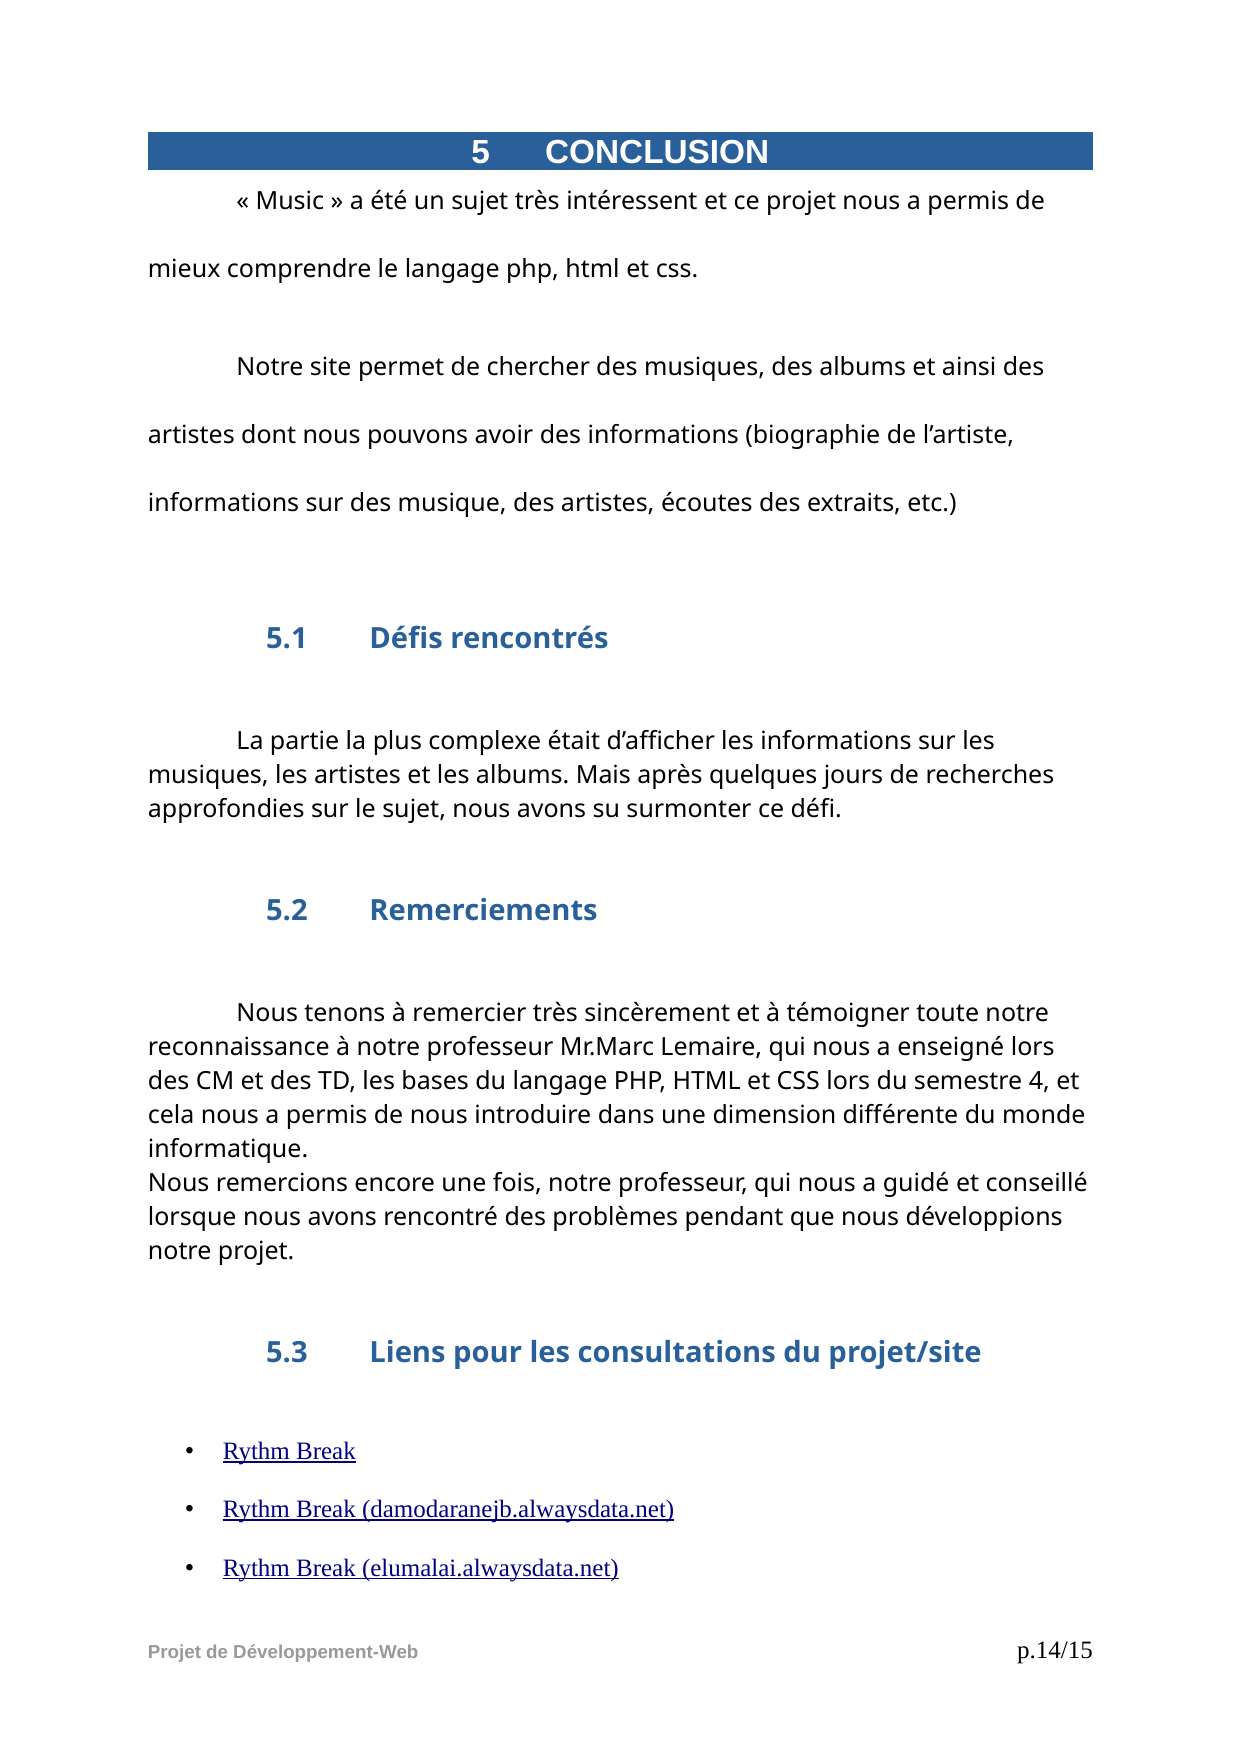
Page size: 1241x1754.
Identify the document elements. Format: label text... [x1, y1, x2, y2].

list Rythm Break [185, 1436, 1093, 1465]
subtitle CONCLUSION [148, 132, 1093, 170]
text « Music » a été un sujet très intéressent et ce projet nous a permis de mieux comprendre le langage php, html et css. [148, 183, 1093, 285]
subtitle Liens pour les consultations du projet/site [148, 1332, 1093, 1371]
text La partie la plus complexe était d’afficher les informations sur les musiques, les artistes et les albums. Mais après quelques jours de recherches approfondies sur le sujet, nous avons su surmonter ce défi. [148, 722, 1093, 824]
list Rythm Break (damodaranejb.alwaysdata.net) [185, 1494, 1093, 1523]
subtitle Remerciements [148, 889, 1093, 929]
list Rythm Break (elumalai.alwaysdata.net) [185, 1553, 1093, 1581]
subtitle Défis rencontrés [148, 618, 1093, 657]
text Notre site permet de chercher des musiques, des albums et ainsi des artistes dont nous pouvons avoir des informations (biographie de l’artiste, informations sur des musique, des artistes, écoutes des extraits, etc.) [148, 348, 1093, 519]
text Nous tenons à remercier très sincèrement et à témoigner toute notre reconnaissance à notre professeur Mr.Marc Lemaire, qui nous a enseigné lors des CM et des TD, les bases du langage PHP, HTML et CSS lors du semestre 4, et cela nous a permis de nous introduire dans une dimension différente du monde informatique. Nous remercions encore une fois, notre professeur, qui nous a guidé et conseillé lorsque nous avons rencontré des problèmes pendant que nous développions notre projet. [148, 994, 1093, 1267]
